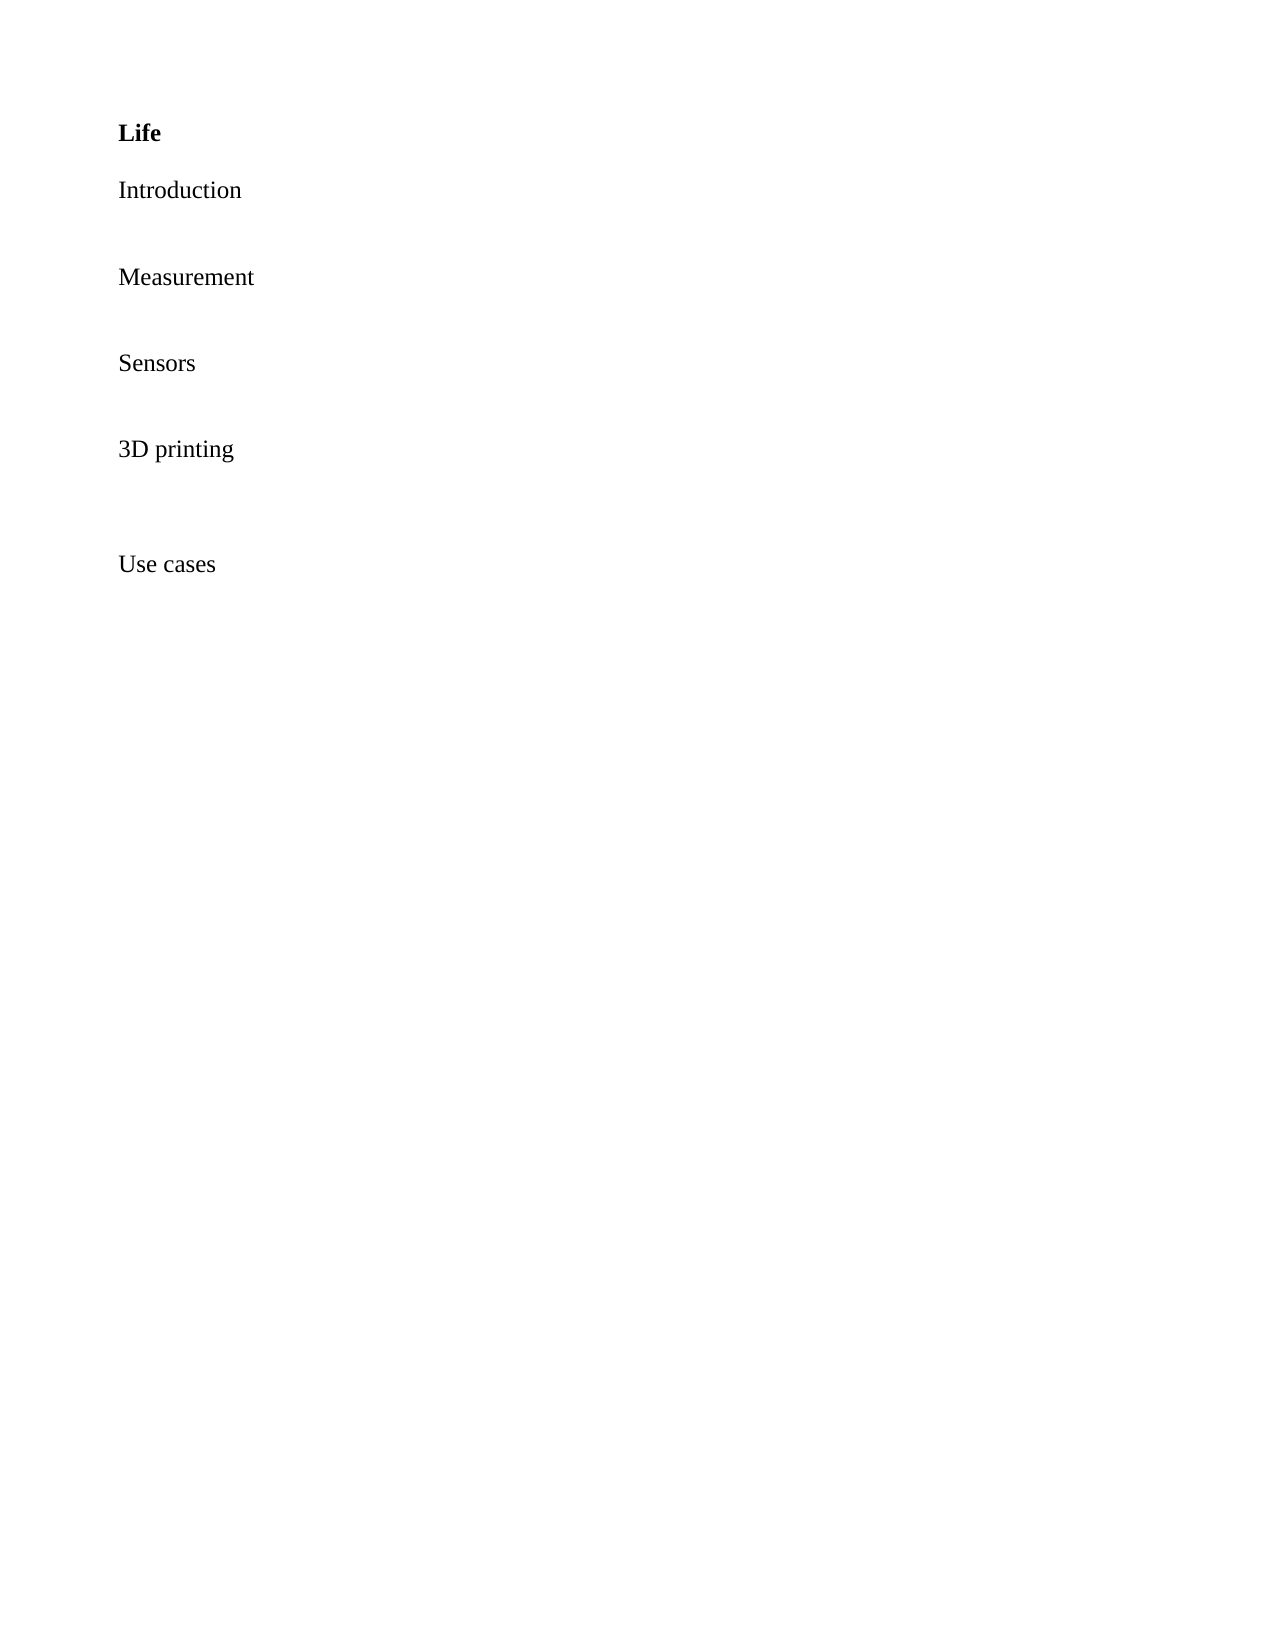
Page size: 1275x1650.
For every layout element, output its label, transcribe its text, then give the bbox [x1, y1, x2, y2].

text Measurement [118, 262, 1157, 291]
text Use cases [118, 521, 1157, 578]
text Introduction [118, 176, 1157, 204]
text 3D printing [118, 434, 1157, 463]
text Sensors [118, 348, 1157, 377]
text Life [118, 118, 1157, 147]
